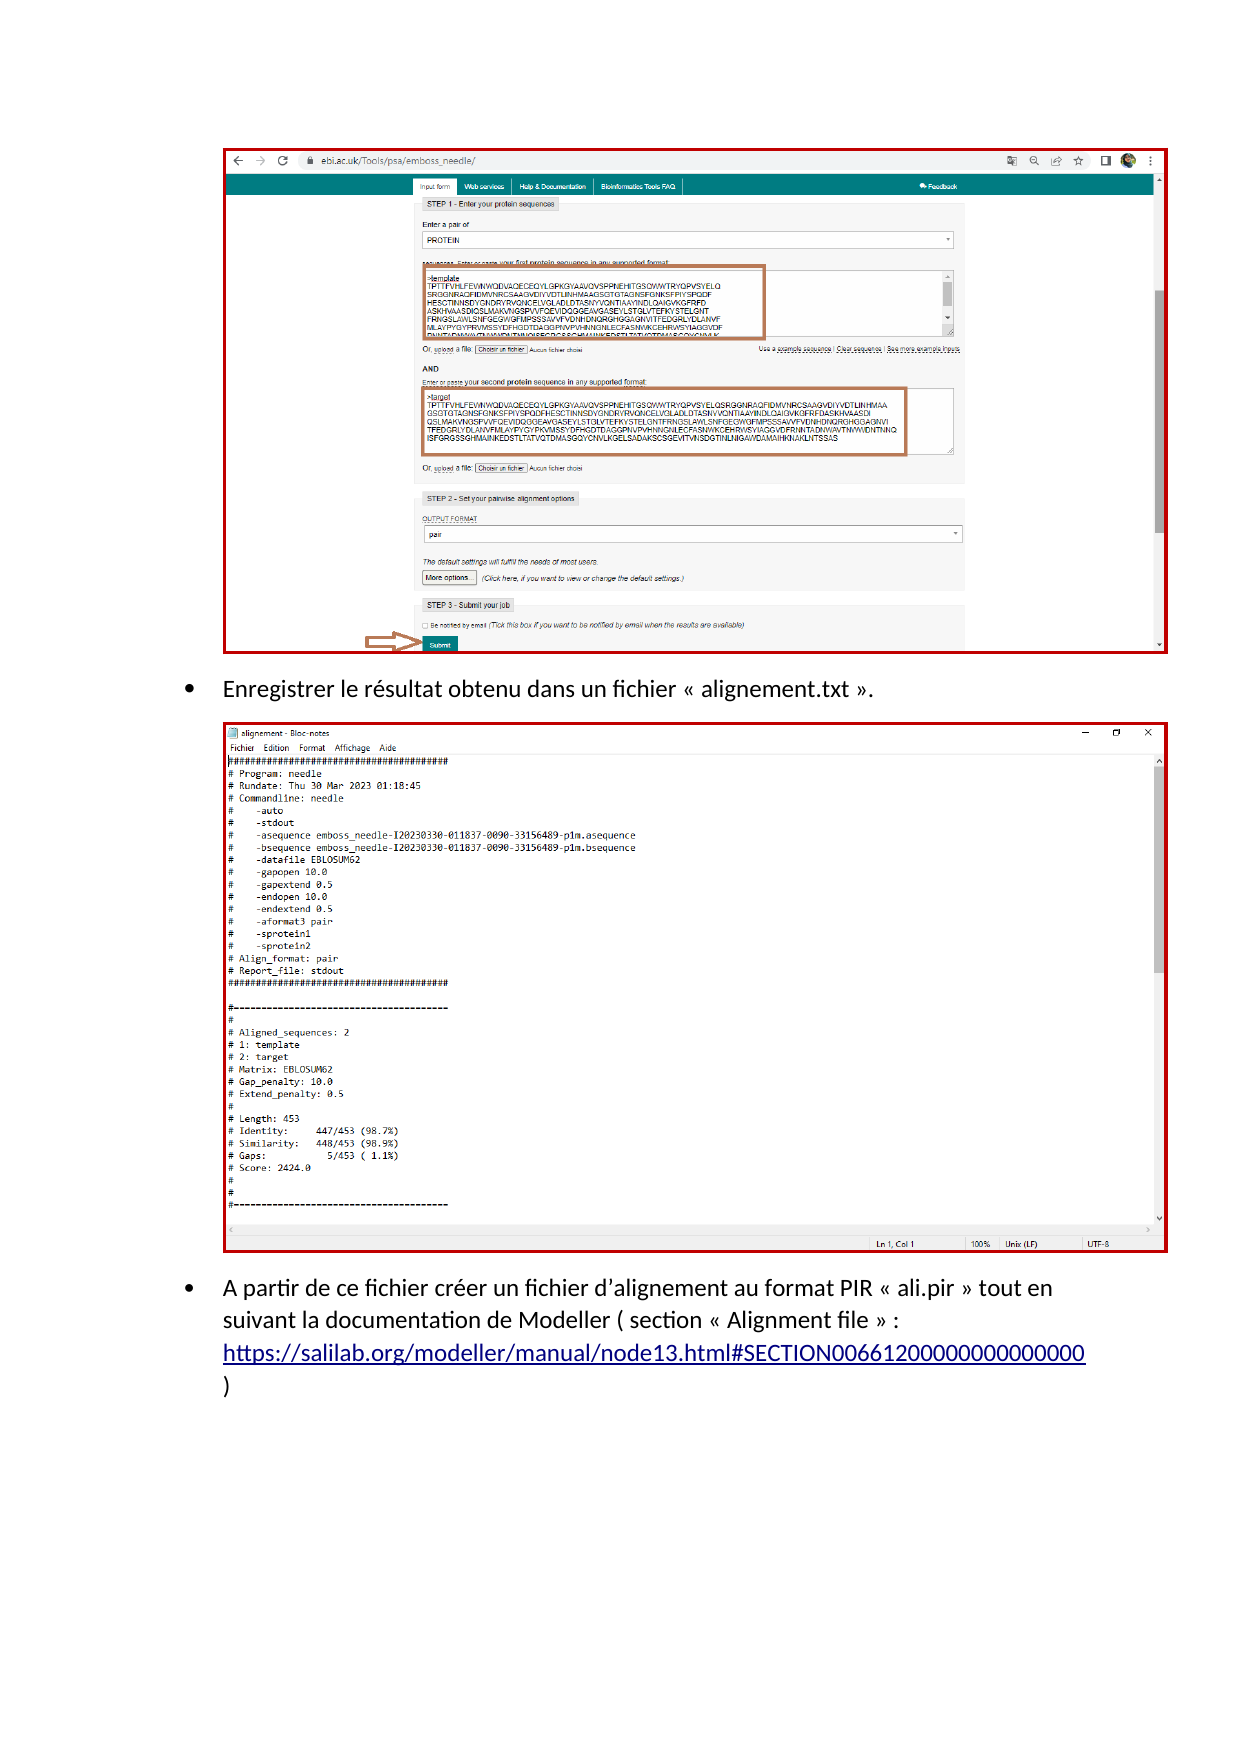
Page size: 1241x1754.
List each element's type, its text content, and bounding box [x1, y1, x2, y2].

list Enregistrer le résultat obtenu dans un fichier « alignement.txt ». [185, 673, 1093, 703]
list A partir de ce fichier créer un fichier d’alignement au format PIR « ali.pir » tout en suivant la documentation de Modeller ( section « Alignment file » : https://salilab.org/modeller/manual/node13.html#SECTION00661200000000000000) [185, 1272, 1093, 1400]
